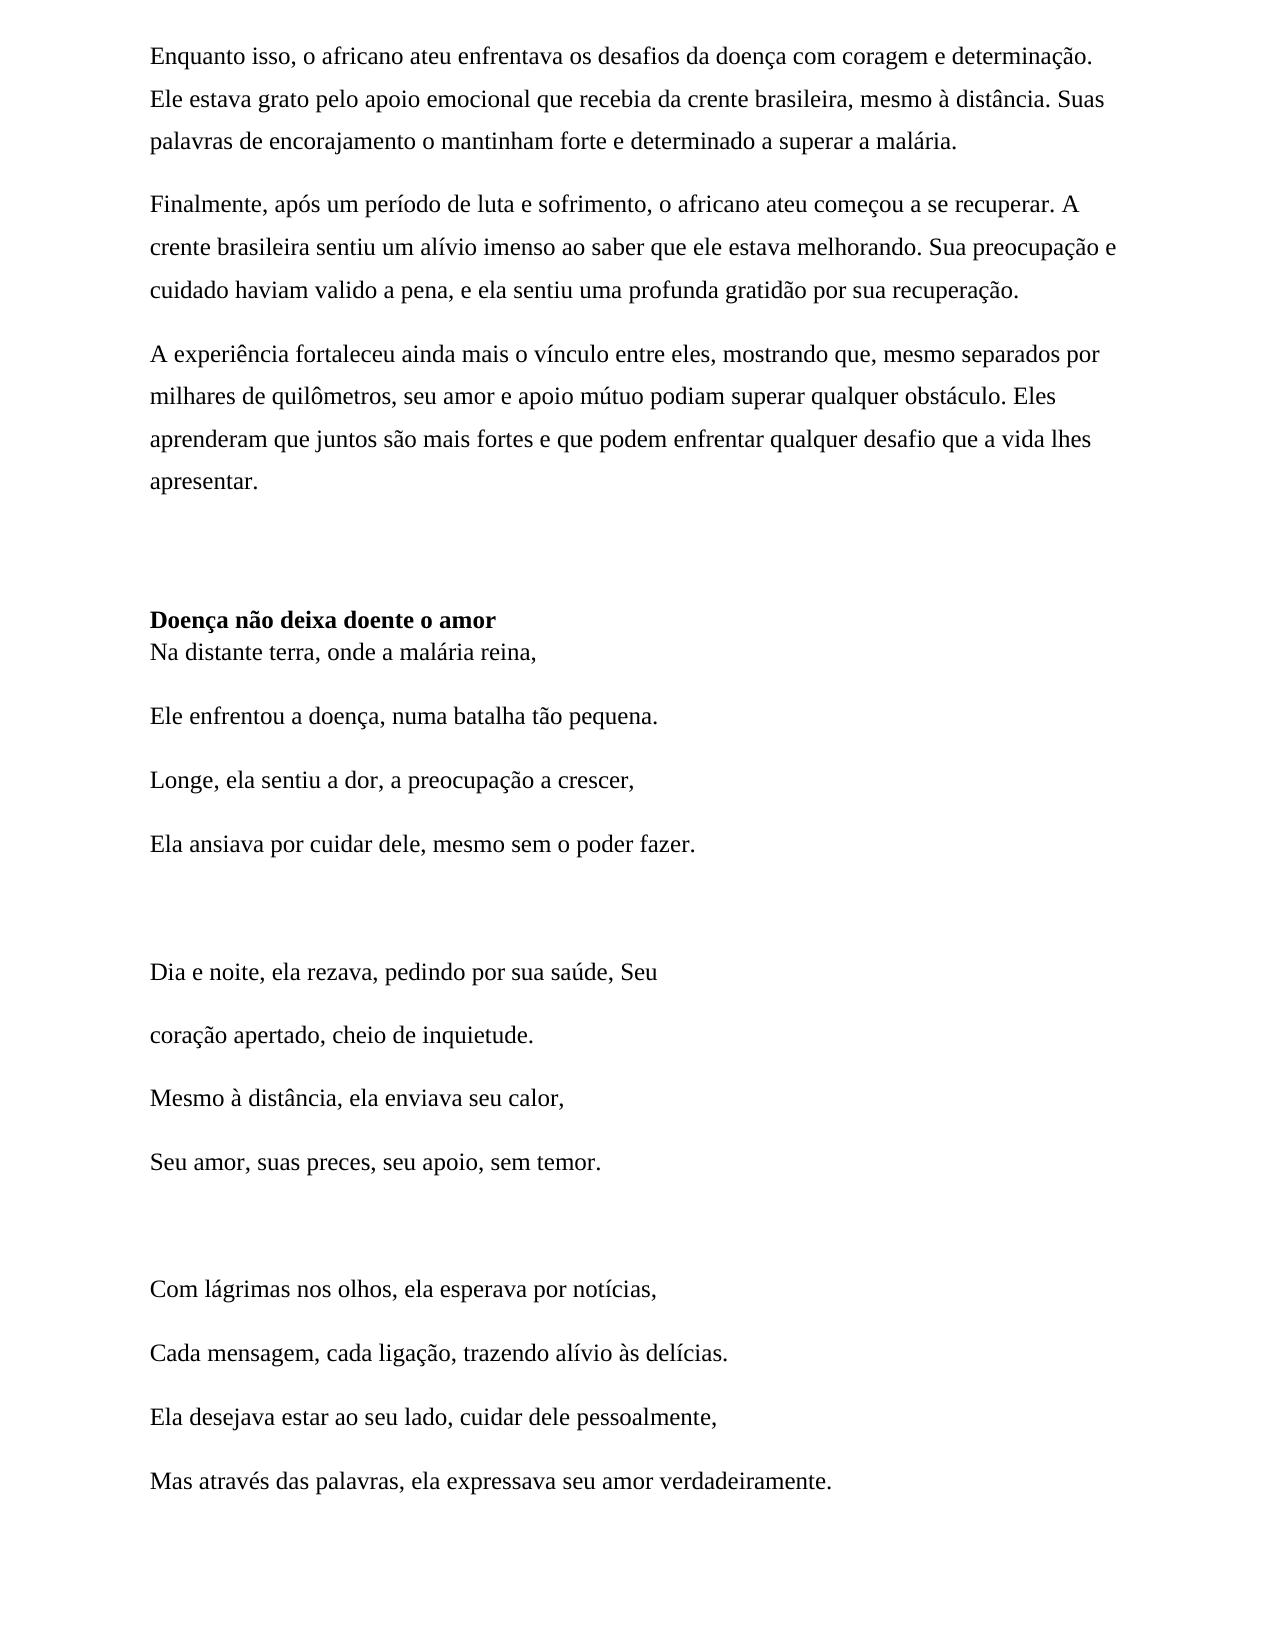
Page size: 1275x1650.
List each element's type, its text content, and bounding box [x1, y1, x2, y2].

text Mas através das palavras, ela expressava seu amor verdadeiramente. [149, 1466, 1125, 1495]
text Mesmo à distância, ela enviava seu calor, [149, 1083, 1125, 1112]
subtitle Doença não deixa doente o amor [149, 605, 1125, 634]
text Ele enfrentou a doença, numa batalha tão pequena. [149, 701, 1125, 730]
text Longe, ela sentiu a dor, a preocupação a crescer, [149, 765, 1125, 794]
text Na distante terra, onde a malária reina, [149, 637, 1125, 666]
text Seu amor, suas preces, seu apoio, sem temor. [149, 1147, 1125, 1176]
text Finalmente, após um período de luta e sofrimento, o africano ateu começou a se recuperar. A crente brasileira sentiu um alívio imenso ao saber que ele estava melhorando. Sua preocupação e cuidado haviam valido a pena, e ela sentiu uma profunda gratidão por sua recuperação. [149, 189, 1125, 304]
text Cada mensagem, cada ligação, trazendo alívio às delícias. [149, 1338, 1125, 1367]
text A experiência fortaleceu ainda mais o vínculo entre eles, mostrando que, mesmo separados por milhares de quilômetros, seu amor e apoio mútuo podiam superar qualquer obstáculo. Eles aprenderam que juntos são mais fortes e que podem enfrentar qualquer desafio que a vida lhes apresentar. [149, 339, 1125, 495]
text Ela desejava estar ao seu lado, cuidar dele pessoalmente, [149, 1402, 1125, 1431]
text Enquanto isso, o africano ateu enfrentava os desafios da doença com coragem e determinação. Ele estava grato pelo apoio emocional que recebia da crente brasileira, mesmo à distância. Suas palavras de encorajamento o mantinham forte e determinado a superar a malária. [149, 41, 1125, 155]
text Dia e noite, ela rezava, pedindo por sua saúde, Seu coração apertado, cheio de inquietude. [149, 957, 658, 1048]
text Com lágrimas nos olhos, ela esperava por notícias, [149, 1274, 1125, 1303]
text Ela ansiava por cuidar dele, mesmo sem o poder fazer. [149, 829, 1125, 858]
